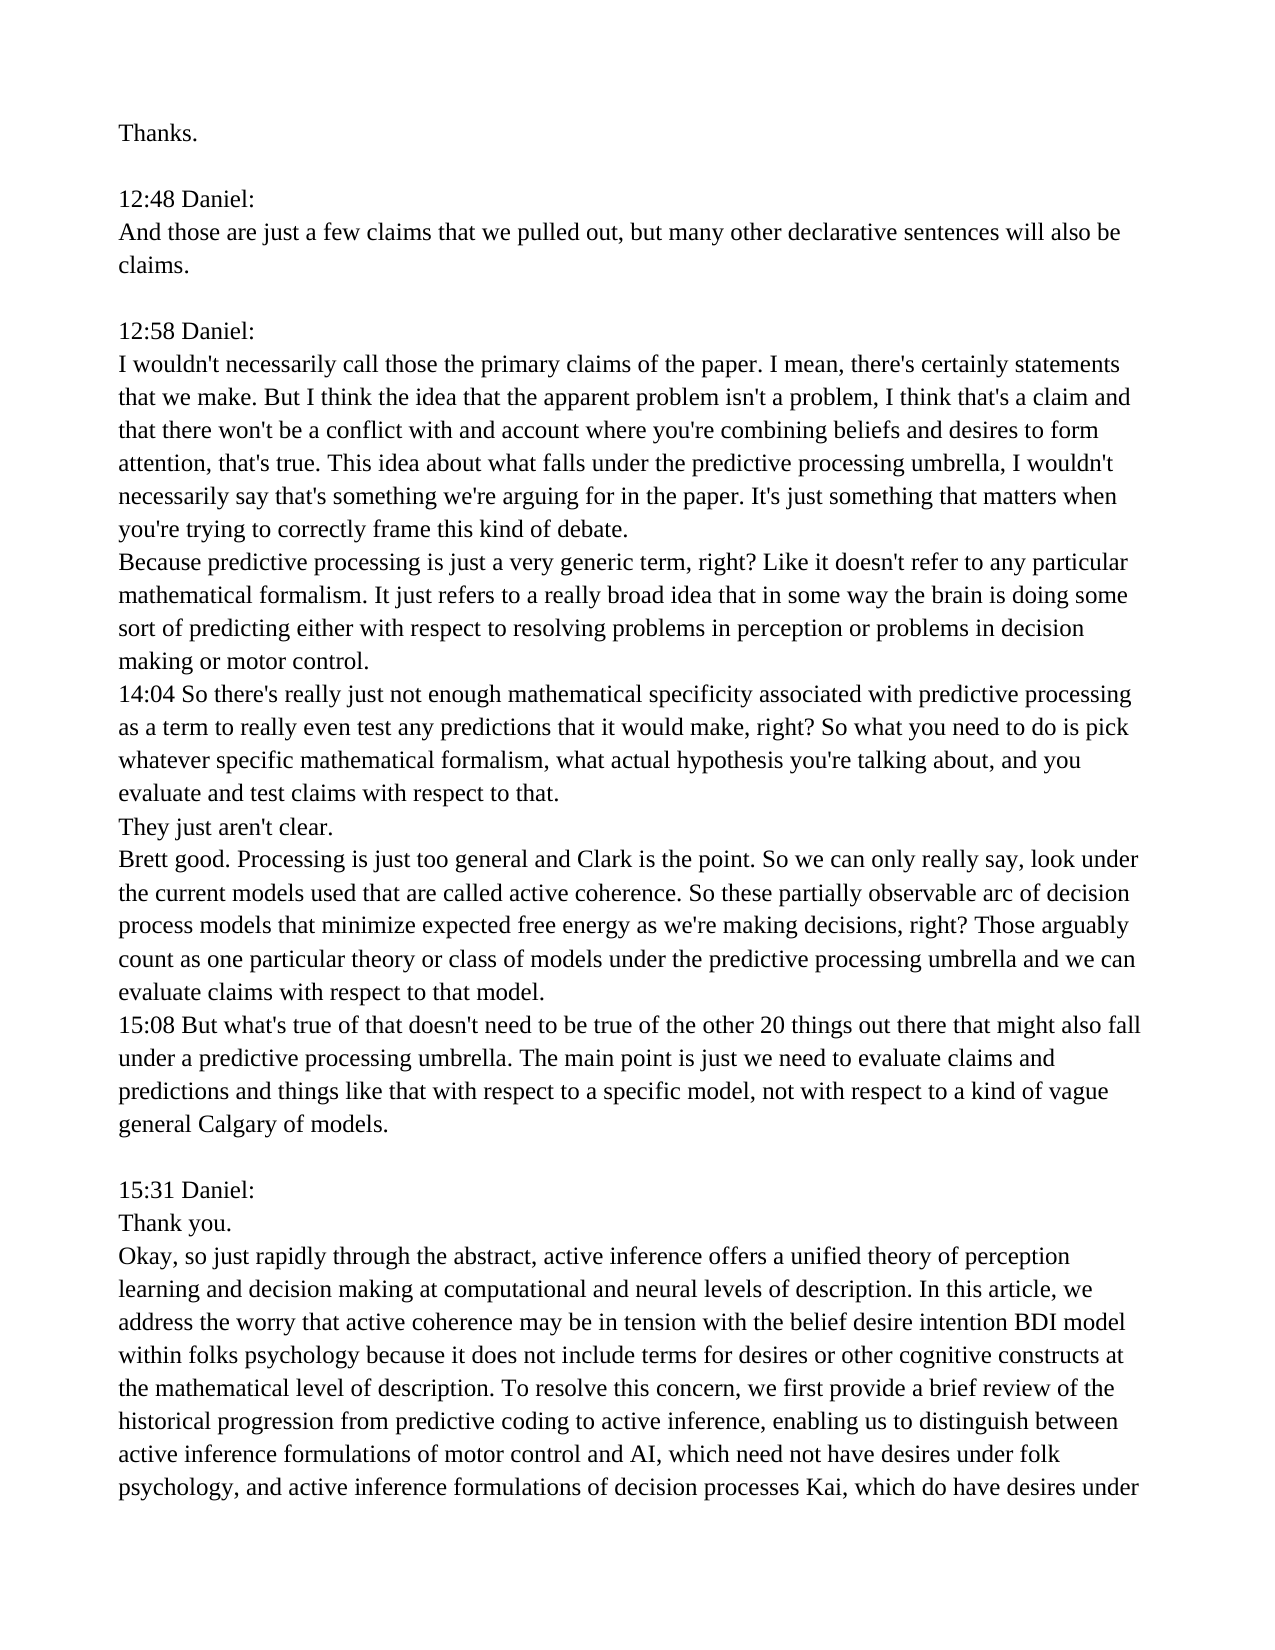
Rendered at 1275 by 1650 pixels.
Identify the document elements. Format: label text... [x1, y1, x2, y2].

text 12:48 Daniel: [118, 184, 1157, 213]
text Thanks. [118, 118, 1157, 147]
text They just aren't clear. [118, 812, 1157, 840]
text 12:58 Daniel: [118, 316, 1157, 345]
text I wouldn't necessarily call those the primary claims of the paper. I mean, there's certainly statements that we make. But I think the idea that the apparent problem isn't a problem, I think that's a claim and that there won't be a conflict with and account where you're combining beliefs and desires to form attention, that's true. This idea about what falls under the predictive processing umbrella, I wouldn't necessarily say that's something we're arguing for in the paper. It's just something that matters when you're trying to correctly frame this kind of debate. [118, 349, 1157, 543]
text 14:04 So there's really just not enough mathematical specificity associated with predictive processing as a term to really even test any predictions that it would make, right? So what you need to do is pick whatever specific mathematical formalism, what actual hypothesis you're talking about, and you evaluate and test claims with respect to that. [118, 679, 1157, 807]
text 15:08 But what's true of that doesn't need to be true of the other 20 things out there that might also fall under a predictive processing umbrella. The main point is just we need to evaluate claims and predictions and things like that with respect to a specific model, not with respect to a kind of vague general Calgary of models. [118, 1010, 1157, 1137]
text Brett good. Processing is just too general and Clark is the point. So we can only really say, look under the current models used that are called active coherence. So these partially observable arc of decision process models that minimize expected free energy as we're making decisions, right? Those arguably count as one particular theory or class of models under the predictive processing umbrella and we can evaluate claims with respect to that model. [118, 844, 1157, 1005]
text 15:31 Daniel: [118, 1175, 1157, 1203]
text Okay, so just rapidly through the abstract, active inference offers a unified theory of perception learning and decision making at computational and neural levels of description. In this article, we address the worry that active coherence may be in tension with the belief desire intention BDI model within folks psychology because it does not include terms for desires or other cognitive constructs at the mathematical level of description. To resolve this concern, we first provide a brief review of the historical progression from predictive coding to active inference, enabling us to distinguish between active inference formulations of motor control and AI, which need not have desires under folk psychology, and active inference formulations of decision processes Kai, which do have desires under [118, 1241, 1157, 1501]
text And those are just a few claims that we pulled out, but many other declarative sentences will also be claims. [118, 217, 1157, 279]
text Because predictive processing is just a very generic term, right? Like it doesn't refer to any particular mathematical formalism. It just refers to a really broad idea that in some way the brain is doing some sort of predicting either with respect to resolving problems in perception or problems in decision making or motor control. [118, 547, 1157, 675]
text Thank you. [118, 1208, 1157, 1237]
